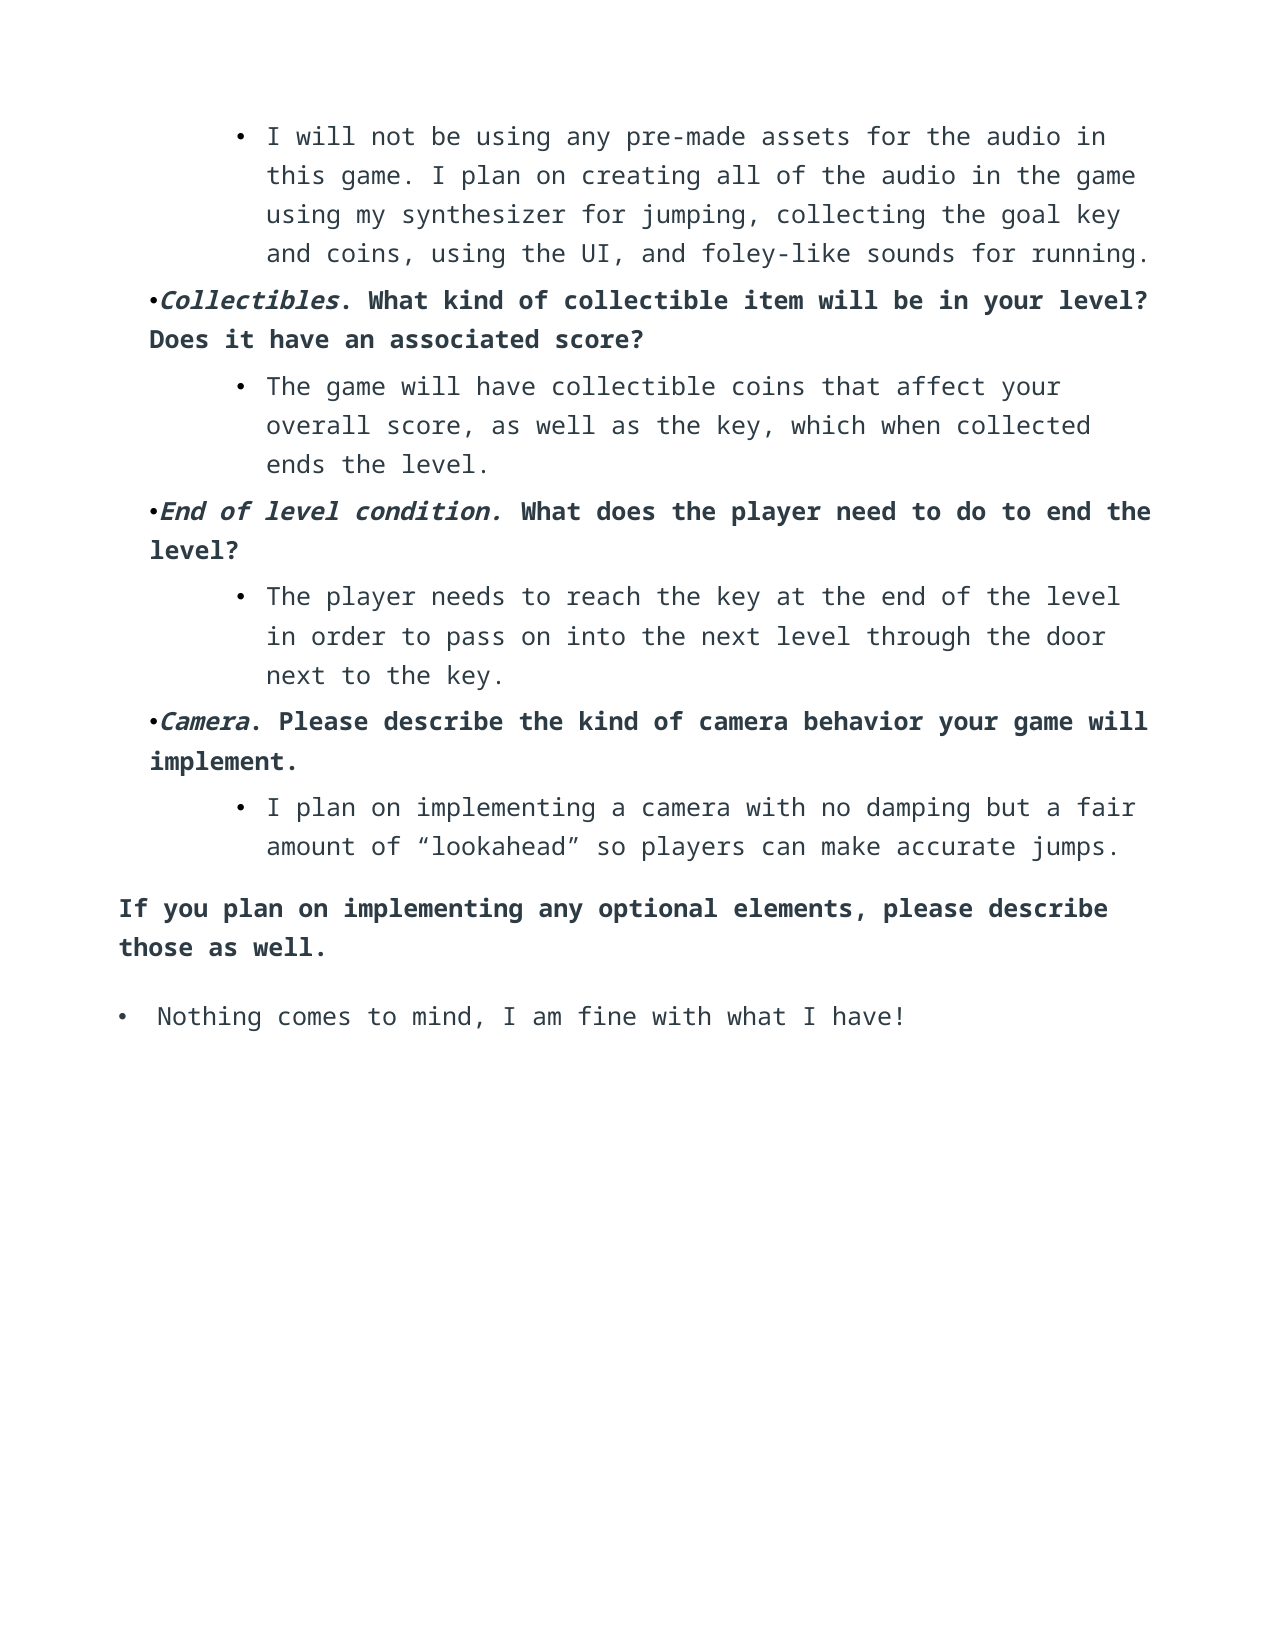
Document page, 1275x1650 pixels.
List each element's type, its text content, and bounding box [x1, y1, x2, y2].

list Collectibles. What kind of collectible item will be in your level? Does it have an associated score? [118, 282, 1157, 356]
list I will not be using any pre-made assets for the audio in this game. I plan on creating all of the audio in the game using my synthesizer for jumping, collecting the goal key and coins, using the UI, and foley-like sounds for running. [236, 118, 1157, 270]
list Nothing comes to mind, I am fine with what I have! [118, 999, 1157, 1033]
list End of level condition. What does the player need to do to end the level? [118, 493, 1157, 566]
list The game will have collectible coins that affect your overall score, as well as the key, which when collected ends the level. [236, 368, 1157, 481]
list I plan on implementing a camera with no damping but a fair amount of “lookahead” so players can make accurate jumps. [236, 790, 1157, 863]
list The player needs to reach the key at the end of the level in order to pass on into the next level through the door next to the key. [236, 579, 1157, 691]
list Camera. Please describe the kind of camera behavior your game will implement. [118, 704, 1157, 777]
text If you plan on implementing any optional elements, please describe those as well. [118, 891, 1157, 964]
